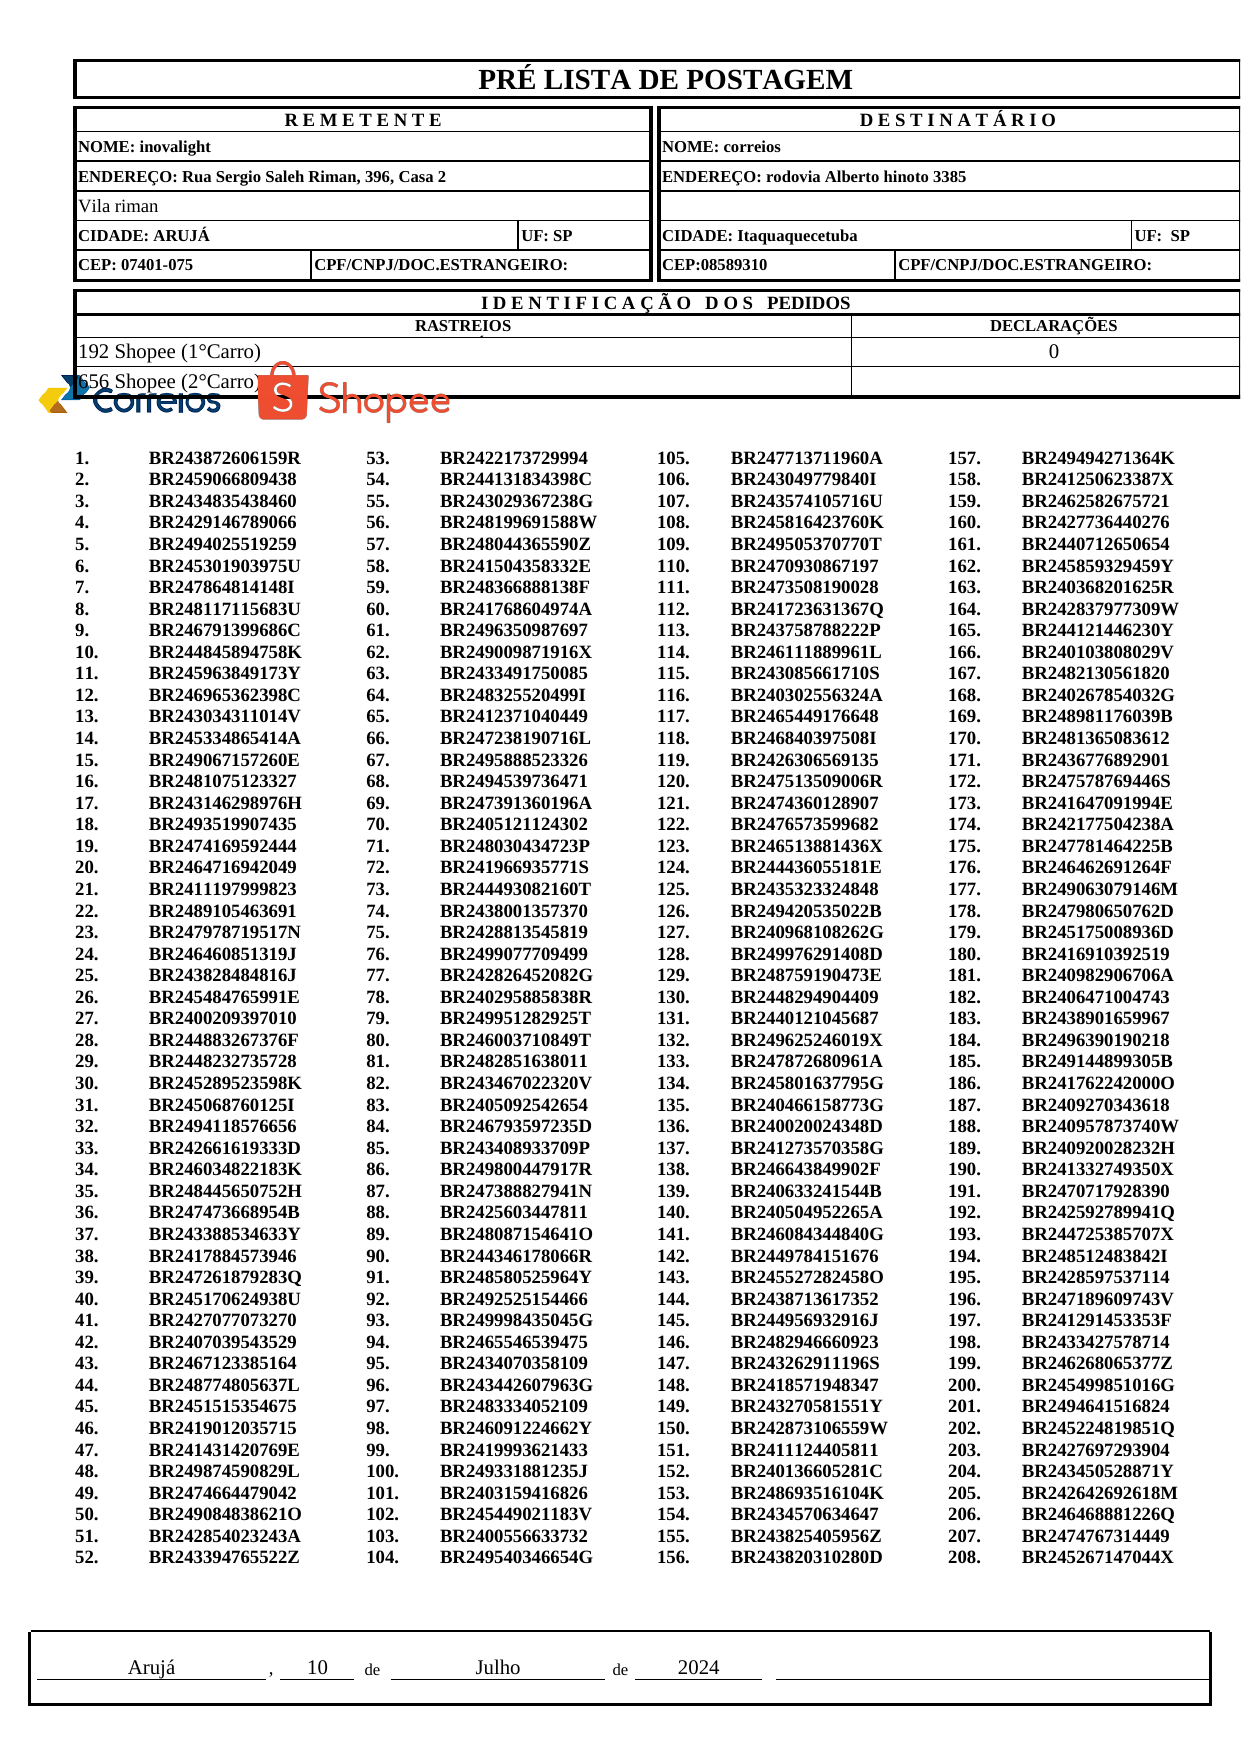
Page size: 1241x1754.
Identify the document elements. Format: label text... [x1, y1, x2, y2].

list BR246091224662Y [366, 1417, 620, 1438]
list BR243467022320V [366, 1072, 620, 1093]
list BR2476573599682 [657, 813, 911, 835]
list BR248445650752H [75, 1180, 329, 1201]
list BR240466158773G [657, 1093, 911, 1115]
list BR242873106559W [657, 1417, 911, 1438]
list BR2434070358109 [366, 1352, 620, 1374]
list BR246840397508I [657, 727, 911, 748]
list BR248759190473E [657, 964, 911, 986]
list BR245301903975U [75, 554, 329, 576]
list BR243825405956Z [657, 1525, 911, 1546]
list BR240957873740W [948, 1115, 1240, 1137]
list BR240295885838R [366, 986, 620, 1007]
list BR2482130561820 [948, 662, 1240, 684]
list BR2411197999823 [75, 878, 329, 899]
list BR243270581551Y [657, 1395, 911, 1417]
list BR243574105716U [657, 490, 911, 511]
list BR2440121045687 [657, 1007, 911, 1029]
list BR240267854032G [948, 684, 1240, 705]
list BR2434570634647 [657, 1503, 911, 1525]
list BR243049779840I [657, 468, 911, 490]
list BR249084838621O [75, 1503, 329, 1525]
list BR246111889961L [657, 641, 911, 662]
list BR240103808029V [948, 641, 1240, 662]
list BR245175008936D [948, 921, 1240, 943]
list BR2407039543529 [75, 1331, 329, 1352]
list BR2499077709499 [366, 943, 620, 964]
list BR246003710849T [366, 1029, 620, 1050]
list BR2418571948347 [657, 1374, 911, 1395]
list BR2494539736471 [366, 770, 620, 792]
list BR246460851319J [75, 943, 329, 964]
list BR243820310280D [657, 1546, 911, 1568]
list BR246034822183K [75, 1158, 329, 1180]
list BR247388827941N [366, 1180, 620, 1201]
list BR244493082160T [366, 878, 620, 899]
list BR242837977309W [948, 598, 1240, 619]
list BR2494641516824 [948, 1395, 1240, 1417]
list BR249625246019X [657, 1029, 911, 1050]
list BR2494025519259 [75, 533, 329, 554]
list BR247980650762D [948, 899, 1240, 921]
list BR249998435045G [366, 1309, 620, 1331]
list BR243408933709P [366, 1137, 620, 1158]
list BR242177504238A [948, 813, 1240, 835]
list BR2496350987697 [366, 619, 620, 641]
list BR248087154641O [366, 1223, 620, 1244]
list BR2403159416826 [366, 1482, 620, 1503]
list BR240368201625R [948, 576, 1240, 598]
list BR2438713617352 [657, 1288, 911, 1309]
list BR247391360196A [366, 792, 620, 813]
list BR2464716942049 [75, 856, 329, 878]
list BR243146298976H [75, 792, 329, 813]
list BR248044365590Z [366, 533, 620, 554]
list BR2411124405811 [657, 1438, 911, 1460]
list BR245224819851Q [948, 1417, 1240, 1438]
list BR245816423760K [657, 511, 911, 533]
list BR2435323324848 [657, 878, 911, 899]
list BR2448232735728 [75, 1050, 329, 1072]
list BR249331881235J [366, 1460, 620, 1482]
list BR249505370770T [657, 533, 911, 554]
list BR240968108262G [657, 921, 911, 943]
list BR248325520499I [366, 684, 620, 705]
list BR249063079146M [948, 878, 1240, 899]
list BR2440712650654 [948, 533, 1240, 554]
list BR2419993621433 [366, 1438, 620, 1460]
list BR246513881436X [657, 835, 911, 856]
list BR244346178066R [366, 1244, 620, 1266]
list BR247713711960A [657, 447, 911, 468]
list BR247872680961A [657, 1050, 911, 1072]
list BR240504952265A [657, 1201, 911, 1223]
list BR2448294904409 [657, 986, 911, 1007]
list BR2474767314449 [948, 1525, 1240, 1546]
list BR246462691264F [948, 856, 1240, 878]
list BR247189609743V [948, 1288, 1240, 1309]
list BR245484765991E [75, 986, 329, 1007]
list BR248774805637L [75, 1374, 329, 1395]
list BR242854023243A [75, 1525, 329, 1546]
list BR2465449176648 [657, 705, 911, 727]
list BR241431420769E [75, 1438, 329, 1460]
list BR243828484816J [75, 964, 329, 986]
list BR2428597537114 [948, 1266, 1240, 1288]
list BR244131834398C [366, 468, 620, 490]
list BR240302556324A [657, 684, 911, 705]
list BR2495888523326 [366, 748, 620, 770]
list BR248580525964Y [366, 1266, 620, 1288]
list BR243262911196S [657, 1352, 911, 1374]
list BR2489105463691 [75, 899, 329, 921]
list BR246643849902F [657, 1158, 911, 1180]
list BR2426306569135 [657, 748, 911, 770]
list BR249009871916X [366, 641, 620, 662]
list BR247578769446S [948, 770, 1240, 792]
list BR243388534633Y [75, 1223, 329, 1244]
list BR241504358332E [366, 554, 620, 576]
list BR2474360128907 [657, 792, 911, 813]
list BR245859329459Y [948, 554, 1240, 576]
list BR2409270343618 [948, 1093, 1240, 1115]
list BR248030434723P [366, 835, 620, 856]
list BR247238190716L [366, 727, 620, 748]
list BR247864814148I [75, 576, 329, 598]
list BR2405121124302 [366, 813, 620, 835]
list BR245499851016G [948, 1374, 1240, 1395]
list BR2427077073270 [75, 1309, 329, 1331]
list BR246084344840G [657, 1223, 911, 1244]
list BR2482851638011 [366, 1050, 620, 1072]
list BR245267147044X [948, 1546, 1240, 1568]
list BR246791399686C [75, 619, 329, 641]
list BR248199691588W [366, 511, 620, 533]
list BR246793597235D [366, 1115, 620, 1137]
list BR2412371040449 [366, 705, 620, 727]
list BR2405092542654 [366, 1093, 620, 1115]
list BR249144899305B [948, 1050, 1240, 1072]
list BR246268065377Z [948, 1352, 1240, 1374]
list BR245527282458O [657, 1266, 911, 1288]
list BR249874590829L [75, 1460, 329, 1482]
list BR248366888138F [366, 576, 620, 598]
list BR245801637795G [657, 1072, 911, 1093]
list BR243758788222P [657, 619, 911, 641]
list BR240920028232H [948, 1137, 1240, 1158]
list BR2427736440276 [948, 511, 1240, 533]
list BR2429146789066 [75, 511, 329, 533]
list BR241647091994E [948, 792, 1240, 813]
list BR246965362398C [75, 684, 329, 705]
list BR247781464225B [948, 835, 1240, 856]
list BR242642692618M [948, 1482, 1240, 1503]
list BR2474169592444 [75, 835, 329, 856]
list BR241332749350X [948, 1158, 1240, 1180]
list BR240020024348D [657, 1115, 911, 1137]
list BR2433427578714 [948, 1331, 1240, 1352]
list BR2417884573946 [75, 1244, 329, 1266]
list BR243034311014V [75, 705, 329, 727]
list BR2425603447811 [366, 1201, 620, 1223]
list BR2481075123327 [75, 770, 329, 792]
list BR2416910392519 [948, 943, 1240, 964]
list BR243450528871Y [948, 1460, 1240, 1482]
list BR241250623387X [948, 468, 1240, 490]
list BR249976291408D [657, 943, 911, 964]
list BR241273570358G [657, 1137, 911, 1158]
list BR2400556633732 [366, 1525, 620, 1546]
list BR243394765522Z [75, 1546, 329, 1568]
list BR2434835438460 [75, 490, 329, 511]
list BR2482946660923 [657, 1331, 911, 1352]
list BR2436776892901 [948, 748, 1240, 770]
list BR243029367238G [366, 490, 620, 511]
list BR241762242000O [948, 1072, 1240, 1093]
list BR244956932916J [657, 1309, 911, 1331]
list BR247473668954B [75, 1201, 329, 1223]
list BR2433491750085 [366, 662, 620, 684]
list BR244845894758K [75, 641, 329, 662]
list BR2481365083612 [948, 727, 1240, 748]
list BR248512483842I [948, 1244, 1240, 1266]
list BR2492525154466 [366, 1288, 620, 1309]
list BR248117115683U [75, 598, 329, 619]
list BR245963849173Y [75, 662, 329, 684]
list BR244436055181E [657, 856, 911, 878]
list BR248693516104K [657, 1482, 911, 1503]
list BR245289523598K [75, 1072, 329, 1093]
list BR244725385707X [948, 1223, 1240, 1244]
list BR2462582675721 [948, 490, 1240, 511]
list BR240982906706A [948, 964, 1240, 986]
list BR243085661710S [657, 662, 911, 684]
list BR242826452082G [366, 964, 620, 986]
list BR243872606159R [75, 447, 329, 468]
list BR2465546539475 [366, 1331, 620, 1352]
list BR241966935771S [366, 856, 620, 878]
list BR2428813545819 [366, 921, 620, 943]
list BR249540346654G [366, 1546, 620, 1568]
list BR249067157260E [75, 748, 329, 770]
list BR240136605281C [657, 1460, 911, 1482]
list BR246468881226Q [948, 1503, 1240, 1525]
list BR241291453353F [948, 1309, 1240, 1331]
list BR2427697293904 [948, 1438, 1240, 1460]
list BR2467123385164 [75, 1352, 329, 1374]
list BR247978719517N [75, 921, 329, 943]
list BR241768604974A [366, 598, 620, 619]
list BR2451515354675 [75, 1395, 329, 1417]
list BR2438901659967 [948, 1007, 1240, 1029]
list BR2493519907435 [75, 813, 329, 835]
list BR242592789941Q [948, 1201, 1240, 1223]
list BR243442607963G [366, 1374, 620, 1395]
list BR2459066809438 [75, 468, 329, 490]
list BR248981176039B [948, 705, 1240, 727]
list BR2483334052109 [366, 1395, 620, 1417]
list BR2400209397010 [75, 1007, 329, 1029]
list BR249420535022B [657, 899, 911, 921]
list BR2496390190218 [948, 1029, 1240, 1050]
list BR2470717928390 [948, 1180, 1240, 1201]
list BR242661619333D [75, 1137, 329, 1158]
list BR244121446230Y [948, 619, 1240, 641]
list BR2449784151676 [657, 1244, 911, 1266]
list BR244883267376F [75, 1029, 329, 1050]
list BR249951282925T [366, 1007, 620, 1029]
list BR245170624938U [75, 1288, 329, 1309]
list BR247261879283Q [75, 1266, 329, 1288]
list BR2438001357370 [366, 899, 620, 921]
list BR245068760125I [75, 1093, 329, 1115]
list BR2470930867197 [657, 554, 911, 576]
list BR247513509006R [657, 770, 911, 792]
list BR245449021183V [366, 1503, 620, 1525]
list BR2474664479042 [75, 1482, 329, 1503]
list BR249494271364K [948, 447, 1240, 468]
list BR2406471004743 [948, 986, 1240, 1007]
list BR2422173729994 [366, 447, 620, 468]
list BR2494118576656 [75, 1115, 329, 1137]
list BR245334865414A [75, 727, 329, 748]
list BR241723631367Q [657, 598, 911, 619]
list BR249800447917R [366, 1158, 620, 1180]
list BR2419012035715 [75, 1417, 329, 1438]
list BR2473508190028 [657, 576, 911, 598]
list BR240633241544B [657, 1180, 911, 1201]
